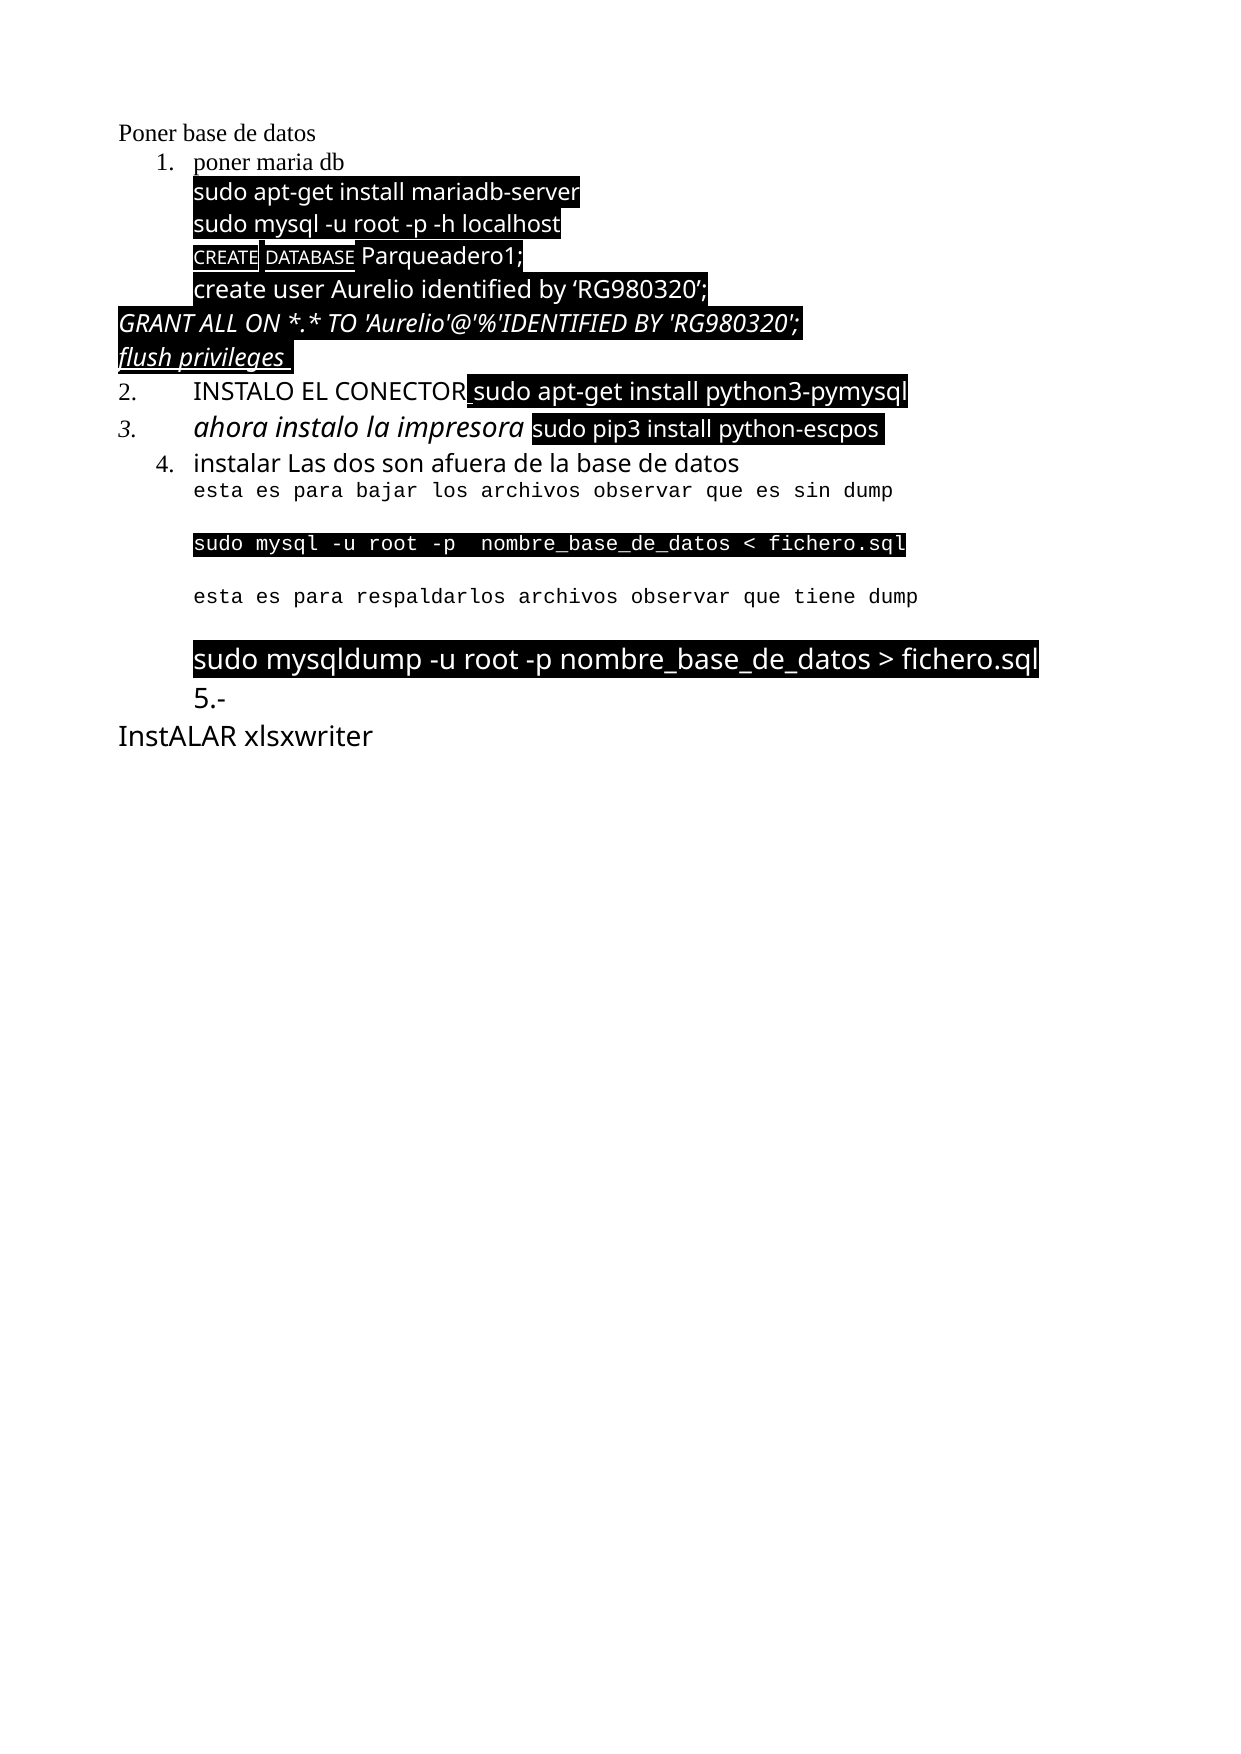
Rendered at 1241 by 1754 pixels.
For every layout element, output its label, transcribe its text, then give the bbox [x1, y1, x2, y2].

list GRANT ALL ON *.* TO 'Aurelio'@'%'IDENTIFIED BY 'RG980320'; [118, 306, 1122, 340]
list 5.- [156, 678, 1122, 716]
list sudo mysqldump -u root -p nombre_base_de_datos > fichero.sql [156, 639, 1122, 678]
list sudo mysql -u root -p -h localhost [156, 208, 1122, 239]
list INSTALO EL CONECTOR sudo apt-get install python3-pymysql [118, 374, 1122, 408]
list InstALAR xlsxwriter [118, 716, 1122, 754]
list esta es para respaldarlos archivos observar que tiene dump [156, 586, 1122, 610]
list sudo apt-get install mariadb-server [156, 176, 1122, 208]
list instalar Las dos son afuera de la base de datos [156, 446, 1122, 480]
list CREATE DATABASE Parqueadero1; [156, 239, 1122, 272]
list create user Aurelio identified by ‘RG980320’; [156, 272, 1122, 306]
list ahora instalo la impresora sudo pip3 install python-escpos [118, 408, 1122, 446]
list flush privileges [118, 340, 1122, 374]
list esta es para bajar los archivos observar que es sin dump [156, 480, 1122, 504]
list poner maria db [156, 147, 1122, 176]
list sudo mysql -u root -p nombre_base_de_datos < fichero.sql [156, 533, 1122, 557]
text Poner base de datos [118, 118, 1122, 147]
